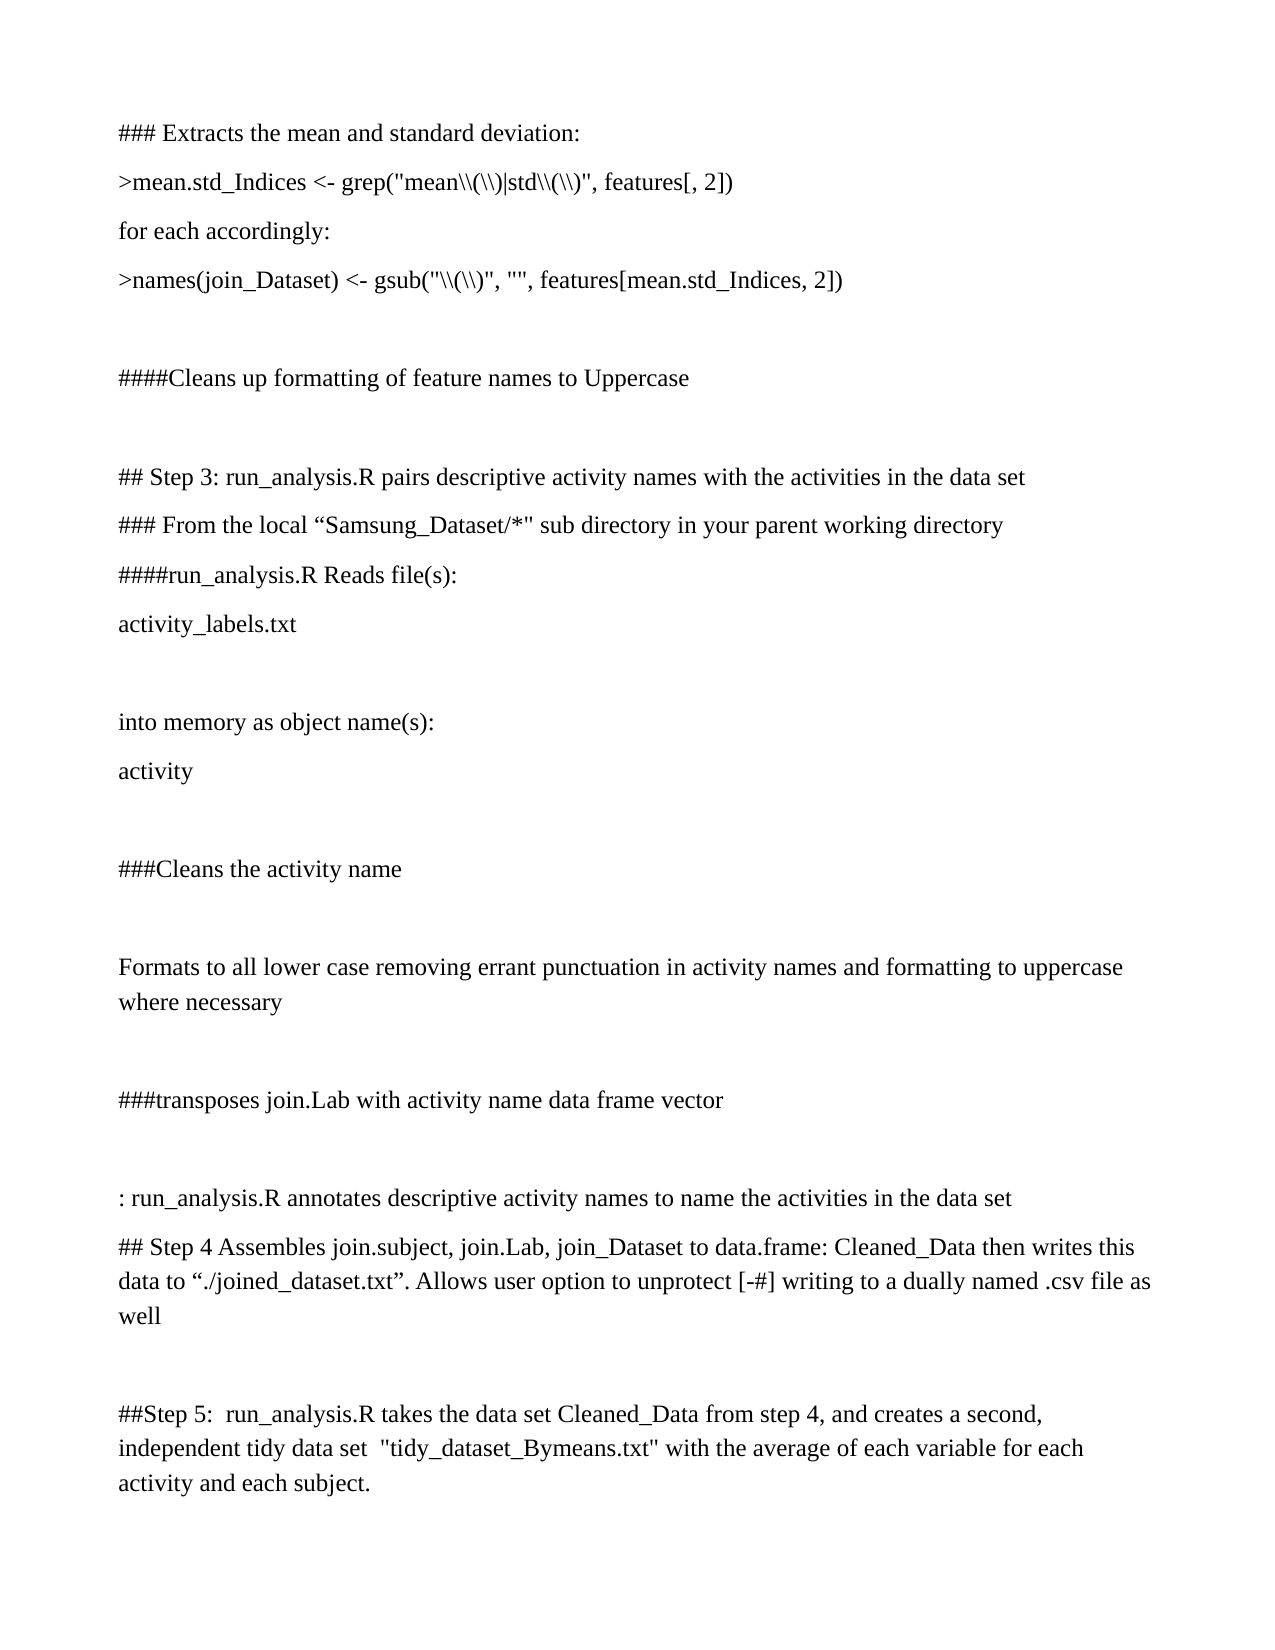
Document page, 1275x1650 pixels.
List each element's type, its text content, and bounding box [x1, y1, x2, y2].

text ### From the local “Samsung_Dataset/*" sub directory in your parent working directory [118, 511, 1157, 539]
text ####run_analysis.R Reads file(s): [118, 560, 1157, 588]
text ## Step 3: run_analysis.R pairs descriptive activity names with the activities in the data set [118, 462, 1157, 490]
text ###transposes join.Lab with activity name data frame vector [118, 1085, 1157, 1113]
text activity [118, 756, 1157, 785]
text ####Cleans up formatting of feature names to Uppercase [118, 363, 1157, 392]
text activity_labels.txt [118, 609, 1157, 637]
text >mean.std_Indices <- grep("mean\\(\\)|std\\(\\)", features[, 2]) [118, 167, 1157, 196]
text ## Step 4 Assembles join.subject, join.Lab, join_Dataset to data.frame: Cleaned_Data then writes this data to “./joined_dataset.txt”. Allows user option to unprotect [-#] writing to a dually named .csv file as well [118, 1232, 1157, 1330]
text into memory as object name(s): [118, 707, 1157, 736]
text ##Step 5: run_analysis.R takes the data set Cleaned_Data from step 4, and creates a second, independent tidy data set "tidy_dataset_Bymeans.txt" with the average of each variable for each activity and each subject. [118, 1399, 1157, 1497]
text : run_analysis.R annotates descriptive activity names to name the activities in the data set [118, 1183, 1157, 1212]
text for each accordingly: [118, 216, 1157, 245]
text >names(join_Dataset) <- gsub("\\(\\)", "", features[mean.std_Indices, 2]) [118, 265, 1157, 294]
text ### Extracts the mean and standard deviation: [118, 118, 1157, 147]
text Formats to all lower case removing errant punctuation in activity names and formatting to uppercase where necessary [118, 952, 1157, 1015]
text ###Cleans the activity name [118, 854, 1157, 883]
